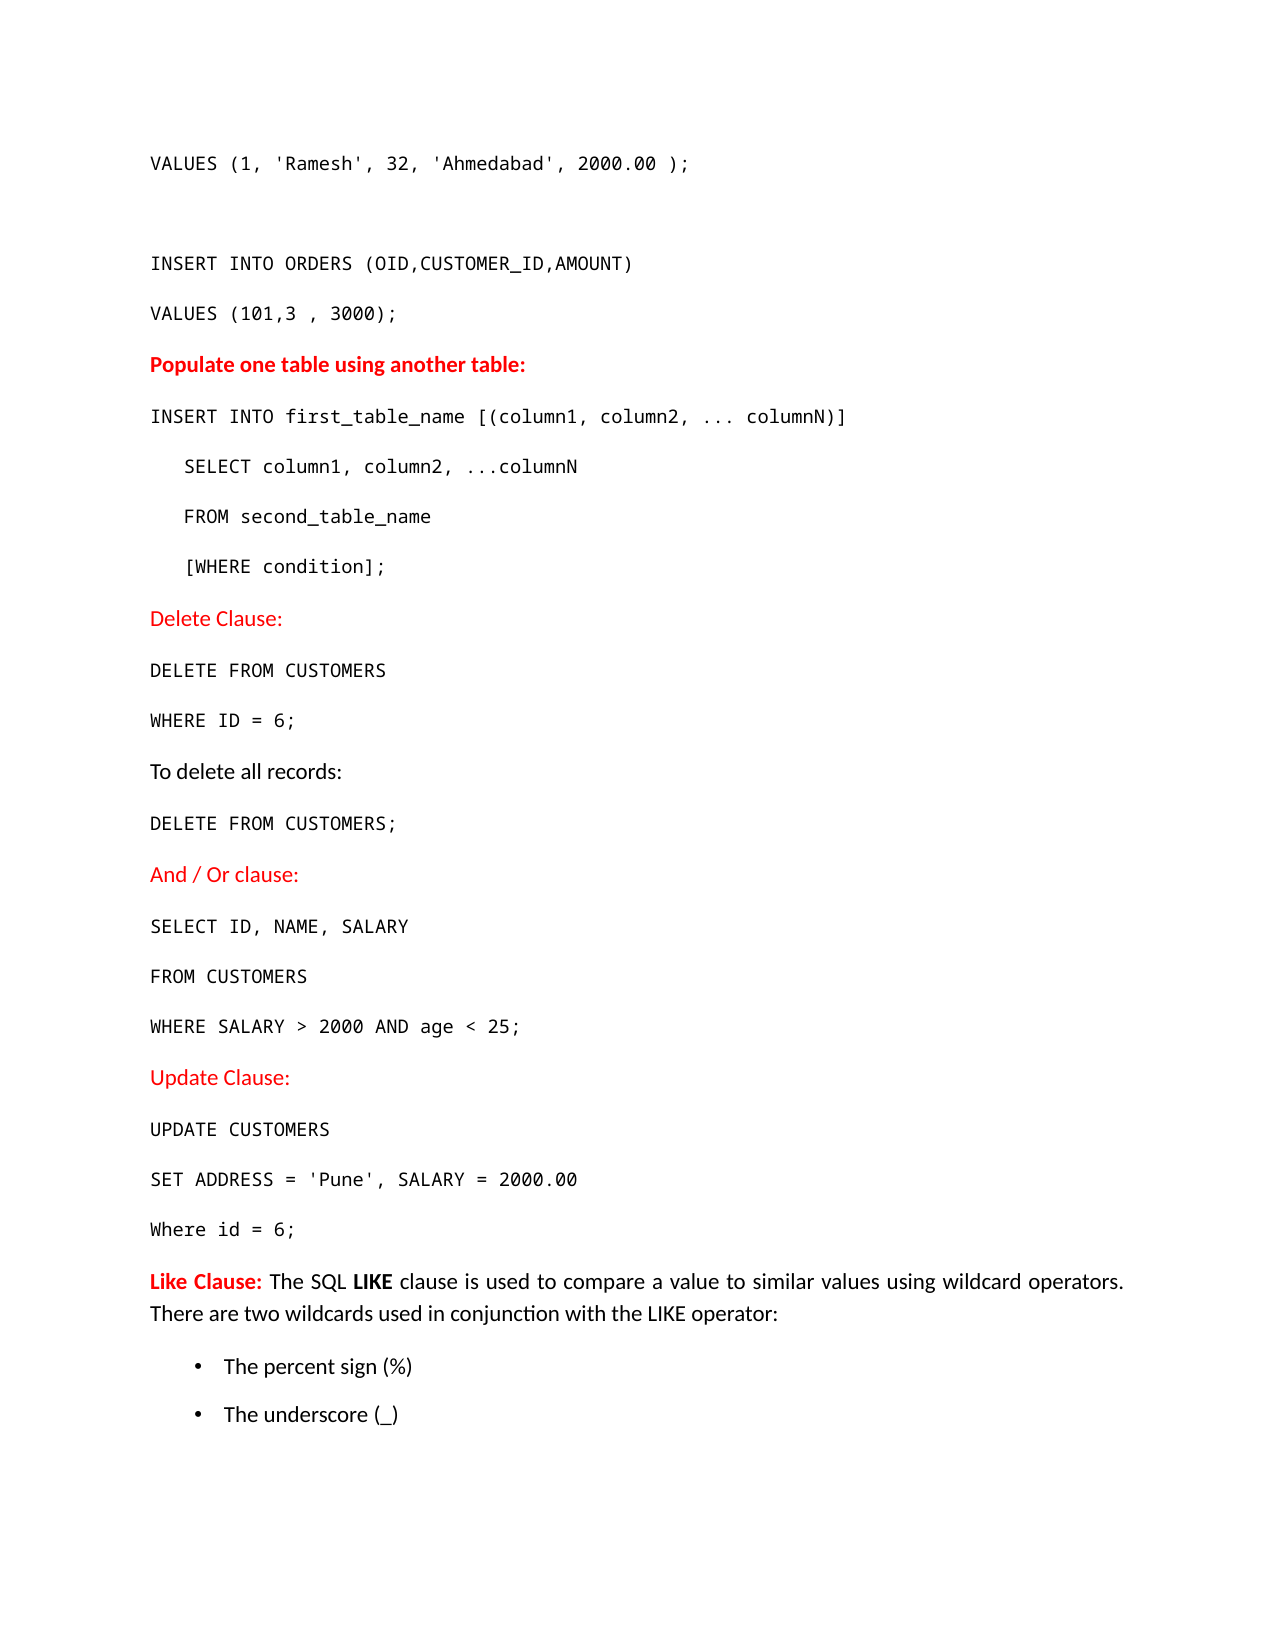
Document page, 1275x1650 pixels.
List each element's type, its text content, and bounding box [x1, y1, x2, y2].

text Populate one table using another table: [150, 350, 1125, 378]
text DELETE FROM CUSTOMERS [150, 657, 1125, 682]
text WHERE SALARY > 2000 AND age < 25; [150, 1013, 1125, 1039]
text And / Or clause: [150, 860, 1125, 888]
text WHERE ID = 6; [150, 707, 1125, 732]
text To delete all records: [150, 757, 1125, 785]
list The percent sign (%) [194, 1352, 1125, 1380]
text SET ADDRESS = 'Pune', SALARY = 2000.00 [150, 1167, 1125, 1192]
text Delete Clause: [150, 604, 1125, 632]
text FROM CUSTOMERS [150, 963, 1125, 989]
text SELECT ID, NAME, SALARY [150, 913, 1125, 939]
list The underscore (_) [194, 1400, 1125, 1428]
text [WHERE condition]; [150, 554, 1125, 579]
text FROM second_table_name [150, 504, 1125, 529]
text Like Clause: The SQL LIKE clause is used to compare a value to similar values using wildcard operators. There are two wildcards used in conjunction with the LIKE operator: [150, 1267, 1125, 1327]
text VALUES (101,3 , 3000); [150, 300, 1125, 326]
text DELETE FROM CUSTOMERS; [150, 810, 1125, 836]
text UPDATE CUSTOMERS [150, 1117, 1125, 1142]
text SELECT column1, column2, ...columnN [150, 453, 1125, 479]
text Where id = 6; [150, 1217, 1125, 1242]
text Update Clause: [150, 1063, 1125, 1092]
text VALUES (1, 'Ramesh', 32, 'Ahmedabad', 2000.00 ); [150, 150, 1125, 176]
text INSERT INTO first_table_name [(column1, column2, ... columnN)] [150, 403, 1125, 429]
text INSERT INTO ORDERS (OID,CUSTOMER_ID,AMOUNT) [150, 250, 1125, 276]
